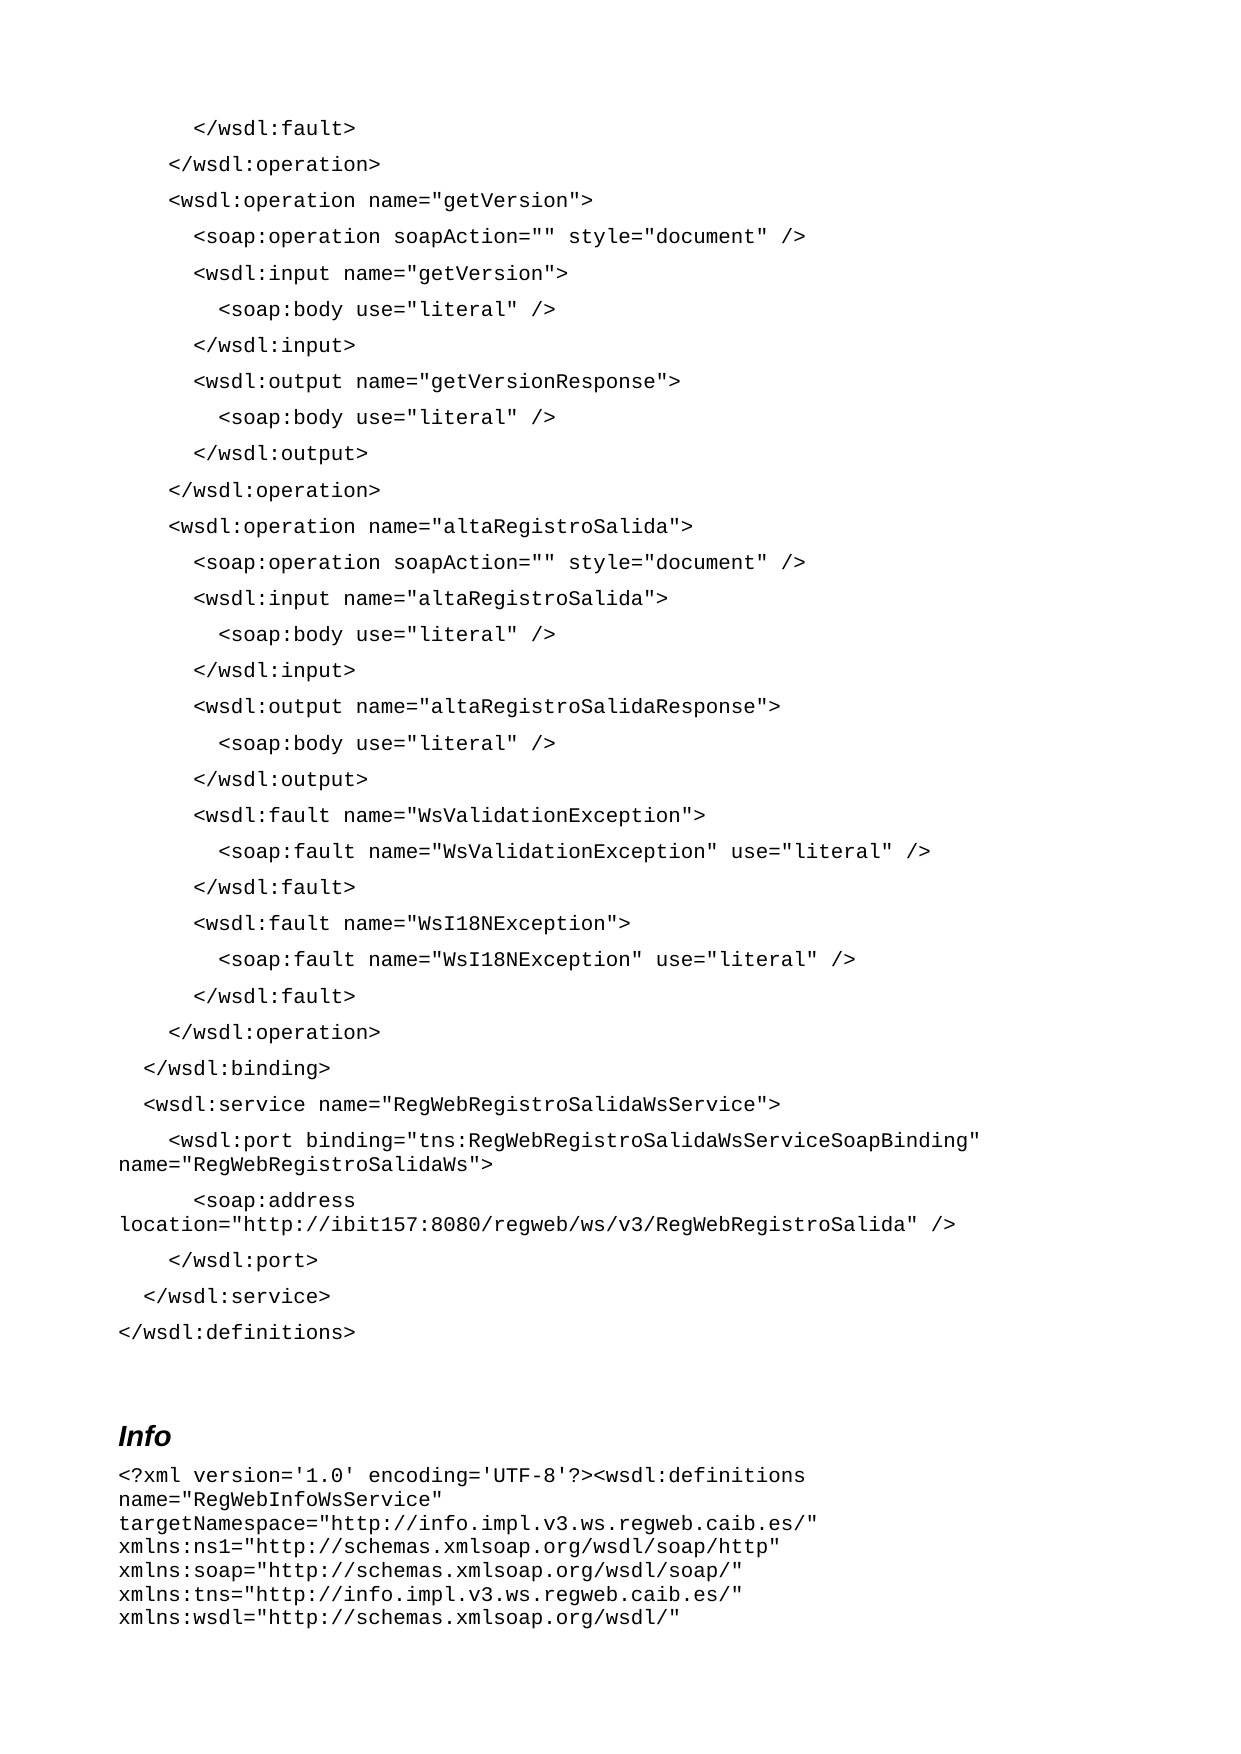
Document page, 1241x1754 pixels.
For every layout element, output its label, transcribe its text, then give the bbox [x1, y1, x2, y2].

text <wsdl:port binding="tns:RegWebRegistroSalidaWsServiceSoapBinding" name="RegWebRegistroSalidaWs"> [118, 1130, 1122, 1177]
text <soap:body use="literal" /> [118, 407, 1122, 431]
text <soap:fault name="WsValidationException" use="literal" /> [118, 841, 1122, 865]
text </wsdl:fault> [118, 986, 1122, 1009]
text </wsdl:binding> [118, 1058, 1122, 1082]
text <wsdl:output name="altaRegistroSalidaResponse"> [118, 696, 1122, 720]
text <wsdl:input name="altaRegistroSalida"> [118, 588, 1122, 612]
text <soap:fault name="WsI18NException" use="literal" /> [118, 949, 1122, 973]
text </wsdl:input> [118, 335, 1122, 359]
text </wsdl:output> [118, 769, 1122, 792]
text <wsdl:service name="RegWebRegistroSalidaWsService"> [118, 1094, 1122, 1118]
subtitle Info [118, 1419, 1122, 1453]
text <soap:operation soapAction="" style="document" /> [118, 227, 1122, 250]
text <soap:body use="literal" /> [118, 733, 1122, 756]
text <wsdl:input name="getVersion"> [118, 263, 1122, 286]
text </wsdl:fault> [118, 877, 1122, 901]
text <wsdl:operation name="getVersion"> [118, 190, 1122, 214]
text </wsdl:operation> [118, 154, 1122, 178]
text <wsdl:fault name="WsI18NException"> [118, 913, 1122, 937]
text <soap:operation soapAction="" style="document" /> [118, 552, 1122, 576]
text <wsdl:output name="getVersionResponse"> [118, 371, 1122, 395]
text </wsdl:service> [118, 1286, 1122, 1309]
text <soap:body use="literal" /> [118, 624, 1122, 648]
text <?xml version='1.0' encoding='UTF-8'?><wsdl:definitions name="RegWebInfoWsService" targetNamespace="http://info.impl.v3.ws.regweb.caib.es/" xmlns:ns1="http://schemas.xmlsoap.org/wsdl/soap/http" xmlns:soap="http://schemas.xmlsoap.org/wsdl/soap/" xmlns:tns="http://info.impl.v3.ws.regweb.caib.es/" xmlns:wsdl="http://schemas.xmlsoap.org/wsdl/" [118, 1465, 1122, 1631]
text <wsdl:operation name="altaRegistroSalida"> [118, 516, 1122, 539]
text </wsdl:operation> [118, 1022, 1122, 1045]
text <soap:address location="http://ibit157:8080/regweb/ws/v3/RegWebRegistroSalida" /> [118, 1190, 1122, 1237]
text </wsdl:port> [118, 1250, 1122, 1273]
text </wsdl:definitions> [118, 1322, 1122, 1346]
text <soap:body use="literal" /> [118, 299, 1122, 322]
text </wsdl:fault> [118, 118, 1122, 142]
text <wsdl:fault name="WsValidationException"> [118, 805, 1122, 828]
text </wsdl:operation> [118, 479, 1122, 503]
text </wsdl:output> [118, 443, 1122, 467]
text </wsdl:input> [118, 660, 1122, 684]
